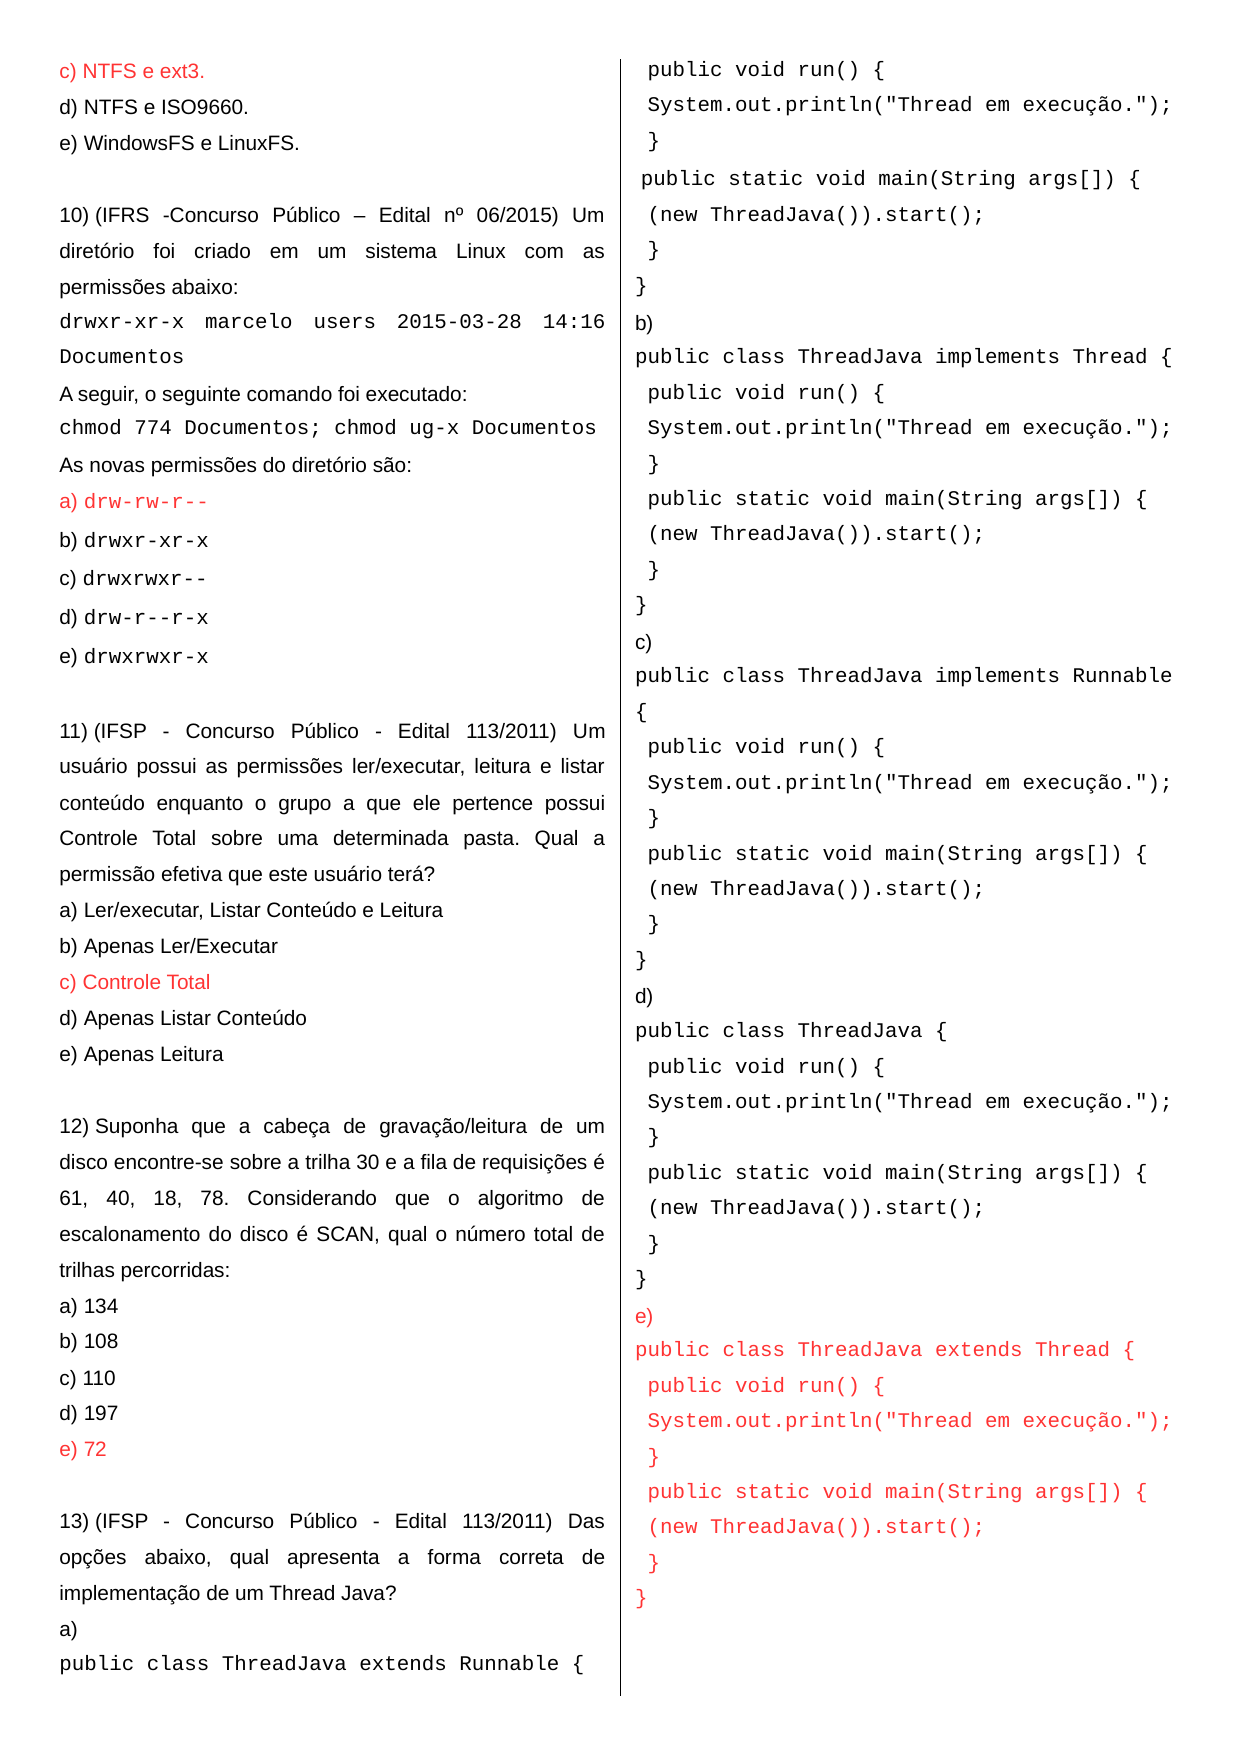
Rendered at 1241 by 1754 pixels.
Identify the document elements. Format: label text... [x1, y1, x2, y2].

text a) [59, 1617, 605, 1641]
text public class ThreadJava implements Runnable { [635, 666, 1181, 724]
text public class ThreadJava extends Thread { [635, 1339, 1181, 1363]
text d) drw-r--r-x [59, 605, 605, 631]
text } [635, 1587, 1181, 1611]
text public void run() { [635, 382, 1181, 405]
text (new ThreadJava()).start(); [635, 878, 1181, 902]
text (new ThreadJava()).start(); [635, 204, 1181, 228]
text public static void main(String args[]) { [635, 165, 1181, 191]
text } [635, 1268, 1181, 1292]
text c) Controle Total [59, 970, 605, 994]
text } [635, 1552, 1181, 1576]
text } [635, 949, 1181, 972]
text public static void main(String args[]) { [635, 843, 1181, 866]
text a) 134 [59, 1293, 605, 1317]
text b) 108 [59, 1329, 605, 1353]
text } [635, 559, 1181, 582]
text chmod 774 Documentos; chmod ug-x Documentos [59, 417, 605, 441]
text } [635, 1233, 1181, 1256]
text e) 72 [59, 1437, 605, 1461]
text } [635, 913, 1181, 937]
text A seguir, o seguinte comando foi executado: [59, 381, 605, 405]
text b) [635, 310, 1181, 334]
text c) [635, 629, 1181, 653]
text (new ThreadJava()).start(); [635, 1197, 1181, 1221]
text 12) Suponha que a cabeça de gravação/leitura de um disco encontre-se sobre a trilha 30 e a fila de requisições é 61, 40, 18, 78. Considerando que o algoritmo de escalonamento do disco é SCAN, qual o número total de trilhas percorridas: [59, 1114, 605, 1281]
text a) Ler/executar, Listar Conteúdo e Leitura [59, 898, 605, 922]
text public void run() { [635, 736, 1181, 760]
text (new ThreadJava()).start(); [635, 523, 1181, 547]
text } [635, 594, 1181, 618]
text 10) (IFRS -Concurso Público – Edital nº 06/2015) Um diretório foi criado em um sistema Linux com as permissões abaixo: [59, 203, 605, 299]
text drwxr-xr-x marcelo users 2015-03-28 14:16 Documentos [59, 311, 605, 370]
text } [635, 275, 1181, 298]
text System.out.println("Thread em execução."); [635, 1091, 1181, 1115]
text System.out.println("Thread em execução."); [635, 1410, 1181, 1434]
text b) Apenas Ler/Executar [59, 934, 605, 958]
text public class ThreadJava extends Runnable { [59, 1653, 605, 1676]
text e) Apenas Leitura [59, 1042, 605, 1066]
text d) 197 [59, 1401, 605, 1425]
text } [635, 452, 1181, 476]
text d) Apenas Listar Conteúdo [59, 1006, 605, 1030]
text (new ThreadJava()).start(); [635, 1517, 1181, 1540]
text b) drwxr-xr-x [59, 527, 605, 553]
text public static void main(String args[]) { [635, 1481, 1181, 1505]
text c) NTFS e ext3. [59, 59, 605, 83]
text } [635, 130, 1181, 153]
text } [635, 239, 1181, 263]
text } [635, 1126, 1181, 1150]
text 11) (IFSP - Concurso Público - Edital 113/2011) Um usuário possui as permissões ler/executar, leitura e listar conteúdo enquanto o grupo a que ele pertence possui Controle Total sobre uma determinada pasta. Qual a permissão efetiva que este usuário terá? [59, 718, 605, 886]
text e) [635, 1303, 1181, 1327]
text System.out.println("Thread em execução."); [635, 772, 1181, 795]
text } [635, 1446, 1181, 1469]
text c) 110 [59, 1365, 605, 1389]
text System.out.println("Thread em execução."); [635, 417, 1181, 441]
text public void run() { [635, 1375, 1181, 1398]
text public void run() { [635, 1056, 1181, 1079]
text public void run() { [635, 59, 1181, 83]
text a) drw-rw-r-- [59, 489, 605, 514]
text As novas permissões do diretório são: [59, 453, 605, 477]
text public static void main(String args[]) { [635, 488, 1181, 512]
text public static void main(String args[]) { [635, 1162, 1181, 1186]
text 13) (IFSP - Concurso Público - Edital 113/2011) Das opções abaixo, qual apresenta a forma correta de implementação de um Thread Java? [59, 1509, 605, 1605]
text d) [635, 984, 1181, 1008]
text e) drwxrwxr-x [59, 644, 605, 669]
text d) NTFS e ISO9660. [59, 95, 605, 119]
text public class ThreadJava implements Thread { [635, 346, 1181, 370]
text public class ThreadJava { [635, 1020, 1181, 1044]
text System.out.println("Thread em execução."); [635, 94, 1181, 118]
text c) drwxrwxr-- [59, 566, 605, 592]
text } [635, 807, 1181, 831]
text e) WindowsFS e LinuxFS. [59, 131, 605, 155]
